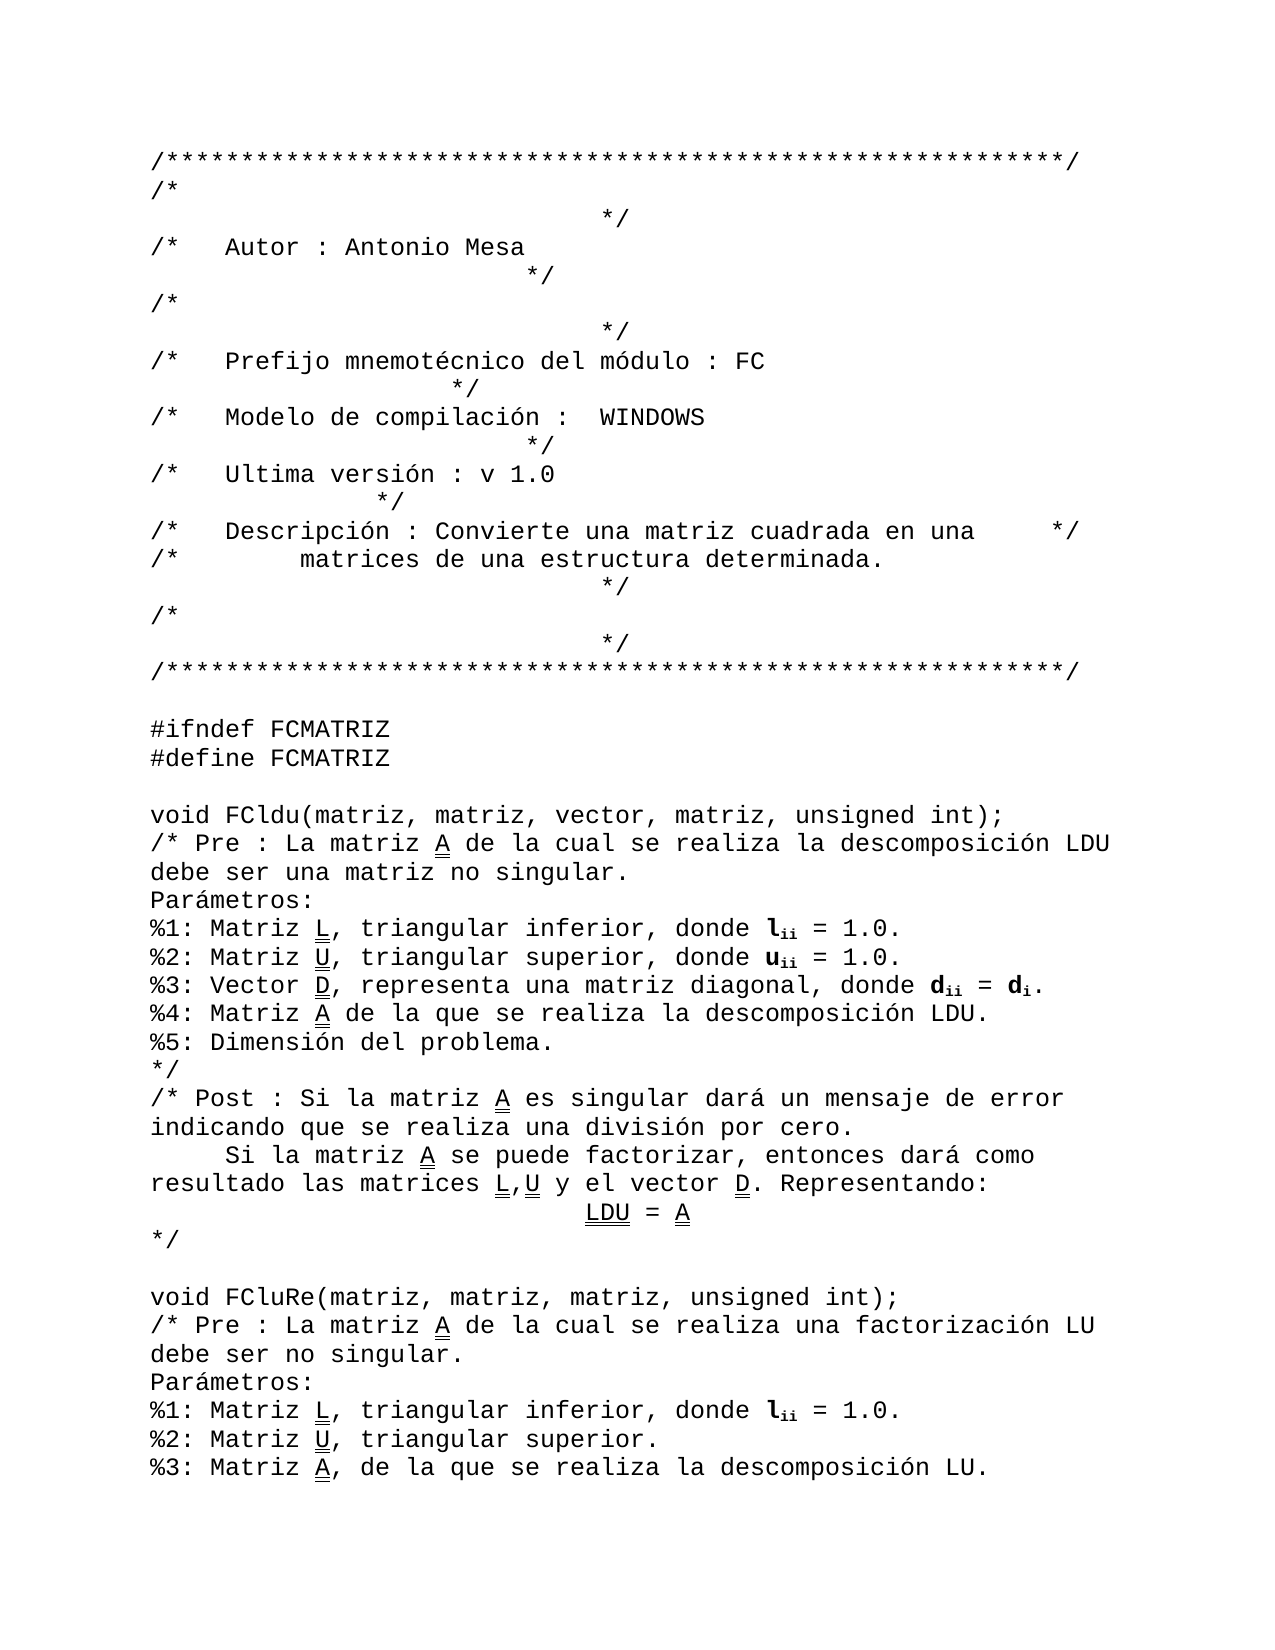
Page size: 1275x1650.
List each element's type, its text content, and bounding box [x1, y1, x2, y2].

text /* Post : Si la matriz A es singular dará un mensaje de error indicando que se realiza una división por cero. [150, 1086, 1125, 1142]
text Parámetros: [150, 887, 1125, 916]
text #ifndef FCMATRIZ [150, 717, 1125, 745]
text /* Modelo de compilación : WINDOWS */ [150, 405, 1125, 462]
text Parámetros: [150, 1369, 1125, 1398]
text %3: Matriz A, de la que se realiza la descomposición LU. [150, 1454, 1125, 1483]
text %5: Dimensión del problema. [150, 1029, 1125, 1057]
text %4: Matriz A de la que se realiza la descomposición LDU. [150, 1001, 1125, 1029]
text %1: Matriz L, triangular inferior, donde lii = 1.0. [150, 1398, 1125, 1426]
text void FCluRe(matriz, matriz, matriz, unsigned int); [150, 1284, 1125, 1313]
text /* Pre : La matriz A de la cual se realiza una factorización LU debe ser no singular. [150, 1313, 1125, 1369]
text /* matrices de una estructura determinada. */ [150, 547, 1125, 603]
text /* Descripción : Convierte una matriz cuadrada en una */ [150, 518, 1125, 547]
text */ [150, 1227, 1125, 1256]
text */ [150, 1057, 1125, 1086]
text /* */ [150, 292, 1125, 348]
text %2: Matriz U, triangular superior. [150, 1426, 1125, 1454]
text /* Ultima versión : v 1.0 */ [150, 462, 1125, 518]
text /* Pre : La matriz A de la cual se realiza la descomposición LDU debe ser una matriz no singular. [150, 831, 1125, 887]
text /************************************************************/ [150, 660, 1125, 688]
text %3: Vector D, representa una matriz diagonal, donde dii = di. [150, 972, 1125, 1001]
text %2: Matriz U, triangular superior, donde uii = 1.0. [150, 944, 1125, 972]
text /* Prefijo mnemotécnico del módulo : FC */ [150, 348, 1125, 405]
text /************************************************************/ [150, 150, 1125, 178]
text /* */ [150, 603, 1125, 660]
text Si la matriz A se puede factorizar, entonces dará como resultado las matrices L,U y el vector D. Representando: [150, 1142, 1125, 1199]
text /* Autor : Antonio Mesa */ [150, 235, 1125, 292]
text %1: Matriz L, triangular inferior, donde lii = 1.0. [150, 916, 1125, 944]
text LDU = A [150, 1199, 1125, 1227]
text void FCldu(matriz, matriz, vector, matriz, unsigned int); [150, 802, 1125, 831]
text /* */ [150, 178, 1125, 235]
text #define FCMATRIZ [150, 745, 1125, 774]
